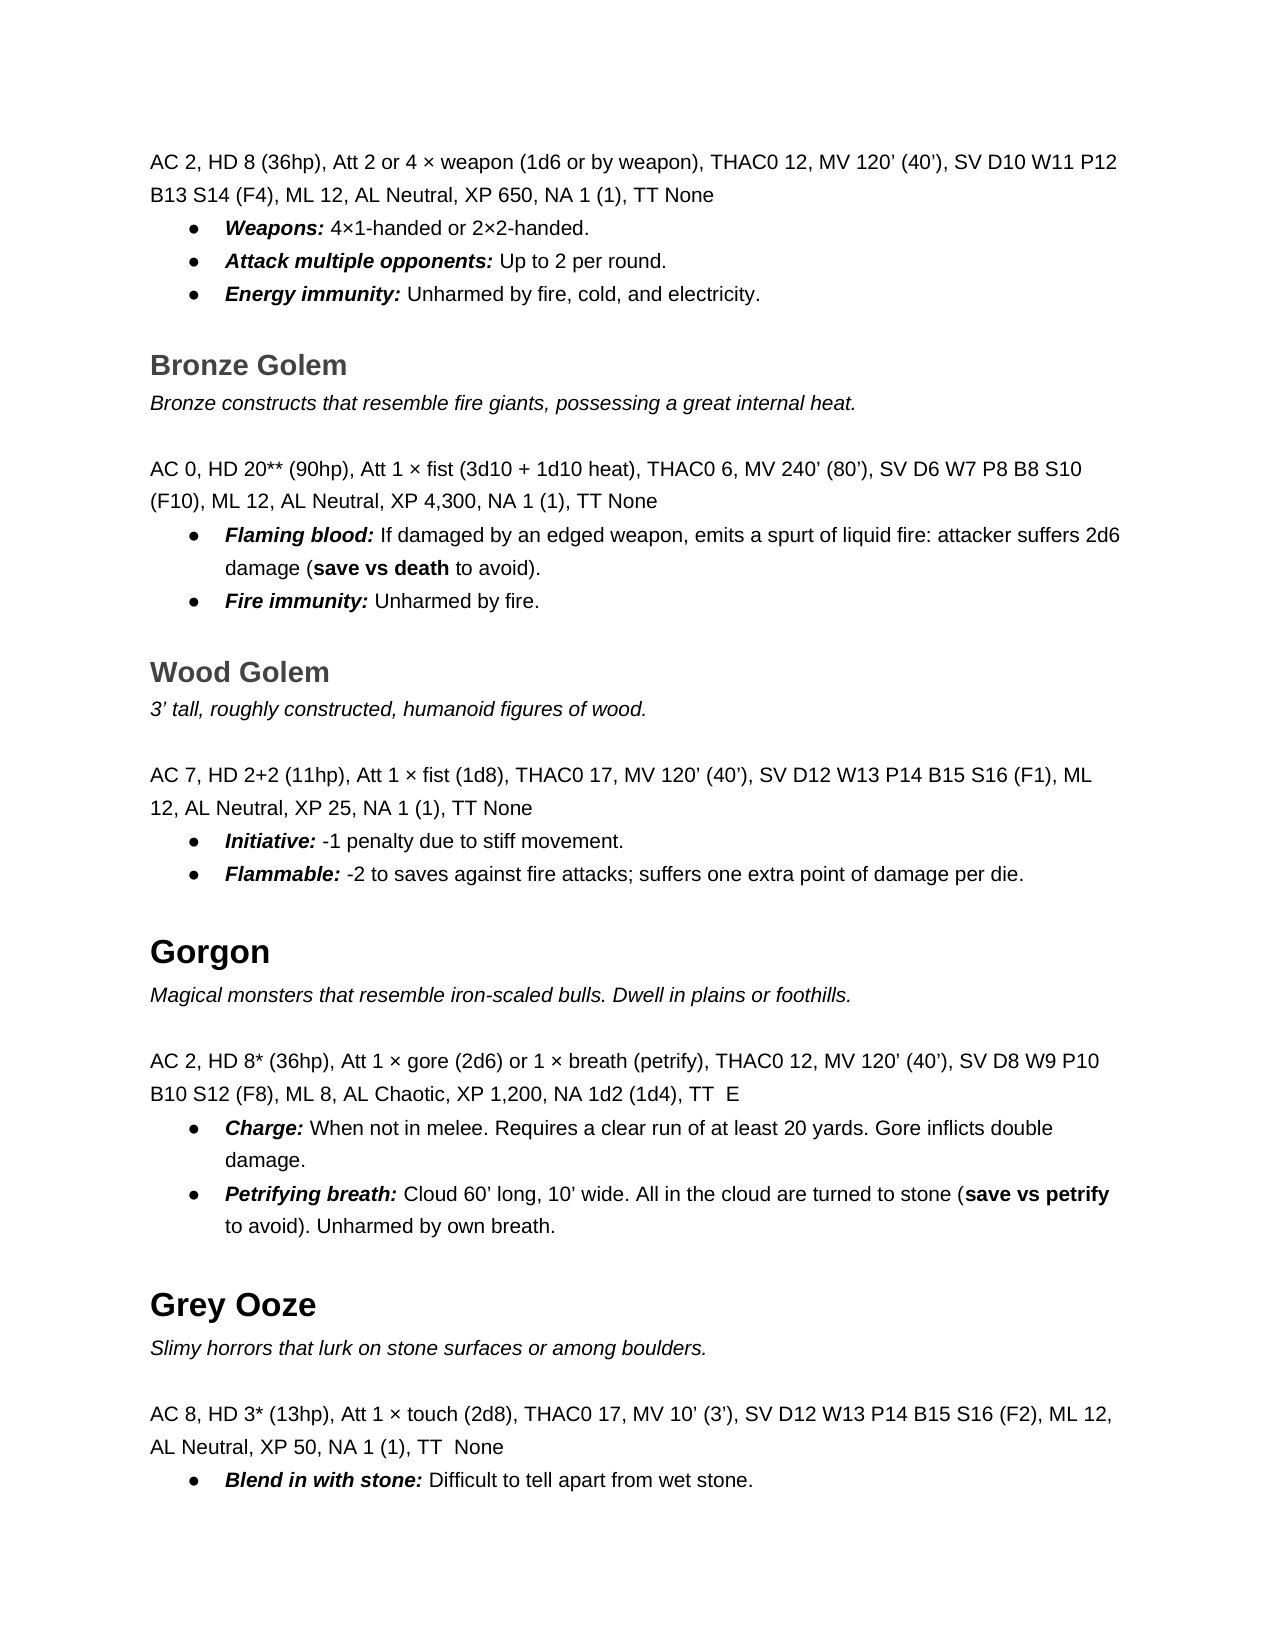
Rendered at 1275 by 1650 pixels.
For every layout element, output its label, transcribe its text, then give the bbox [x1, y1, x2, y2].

text AC 7, HD 2+2 (11hp), Att 1 × fist (1d8), THAC0 17, MV 120’ (40’), SV D12 W13 P14 B15 S16 (F1), ML 12, AL Neutral, XP 25, NA 1 (1), TT None [150, 763, 1125, 820]
text Bronze constructs that resemble fire giants, possessing a great internal heat. [150, 390, 1125, 414]
subtitle Wood Golem [150, 655, 1125, 688]
subtitle Gorgon [150, 932, 1125, 971]
list Flammable: -2 to saves against fire attacks; suffers one extra point of damage per die. [187, 862, 1125, 886]
list Weapons: 4×1-handed or 2×2-handed. [187, 216, 1125, 240]
subtitle Grey Ooze [150, 1285, 1125, 1323]
text AC 2, HD 8* (36hp), Att 1 × gore (2d6) or 1 × breath (petrify), THAC0 12, MV 120’ (40’), SV D8 W9 P10 B10 S12 (F8), ML 8, AL Chaotic, XP 1,200, NA 1d2 (1d4), TT E [150, 1049, 1125, 1106]
list Charge: When not in melee. Requires a clear run of at least 20 yards. Gore inflicts double damage. [187, 1115, 1125, 1172]
list Energy immunity: Unharmed by fire, cold, and electricity. [187, 282, 1125, 306]
text Magical monsters that resemble iron-scaled bulls. Dwell in plains or foothills. [150, 983, 1125, 1007]
list Petrifying breath: Cloud 60’ long, 10’ wide. All in the cloud are turned to stone (save vs petrify to avoid). Unharmed by own breath. [187, 1181, 1125, 1238]
list Flaming blood: If damaged by an edged weapon, emits a spurt of liquid fire: attacker suffers 2d6 damage (save vs death to avoid). [187, 522, 1125, 579]
text AC 2, HD 8 (36hp), Att 2 or 4 × weapon (1d6 or by weapon), THAC0 12, MV 120’ (40’), SV D10 W11 P12 B13 S14 (F4), ML 12, AL Neutral, XP 650, NA 1 (1), TT None [150, 150, 1125, 207]
list Blend in with stone: Difficult to tell apart from wet stone. [187, 1468, 1125, 1492]
text AC 0, HD 20** (90hp), Att 1 × fist (3d10 + 1d10 heat), THAC0 6, MV 240’ (80’), SV D6 W7 P8 B8 S10 (F10), ML 12, AL Neutral, XP 4,300, NA 1 (1), TT None [150, 456, 1125, 513]
text AC 8, HD 3* (13hp), Att 1 × touch (2d8), THAC0 17, MV 10’ (3’), SV D12 W13 P14 B15 S16 (F2), ML 12, AL Neutral, XP 50, NA 1 (1), TT None [150, 1402, 1125, 1459]
list Attack multiple opponents: Up to 2 per round. [187, 249, 1125, 273]
text 3’ tall, roughly constructed, humanoid figures of wood. [150, 697, 1125, 721]
subtitle Bronze Golem [150, 348, 1125, 382]
list Fire immunity: Unharmed by fire. [187, 588, 1125, 612]
text Slimy horrors that lurk on stone surfaces or among boulders. [150, 1336, 1125, 1360]
list Initiative: -1 penalty due to stiff movement. [187, 829, 1125, 853]
